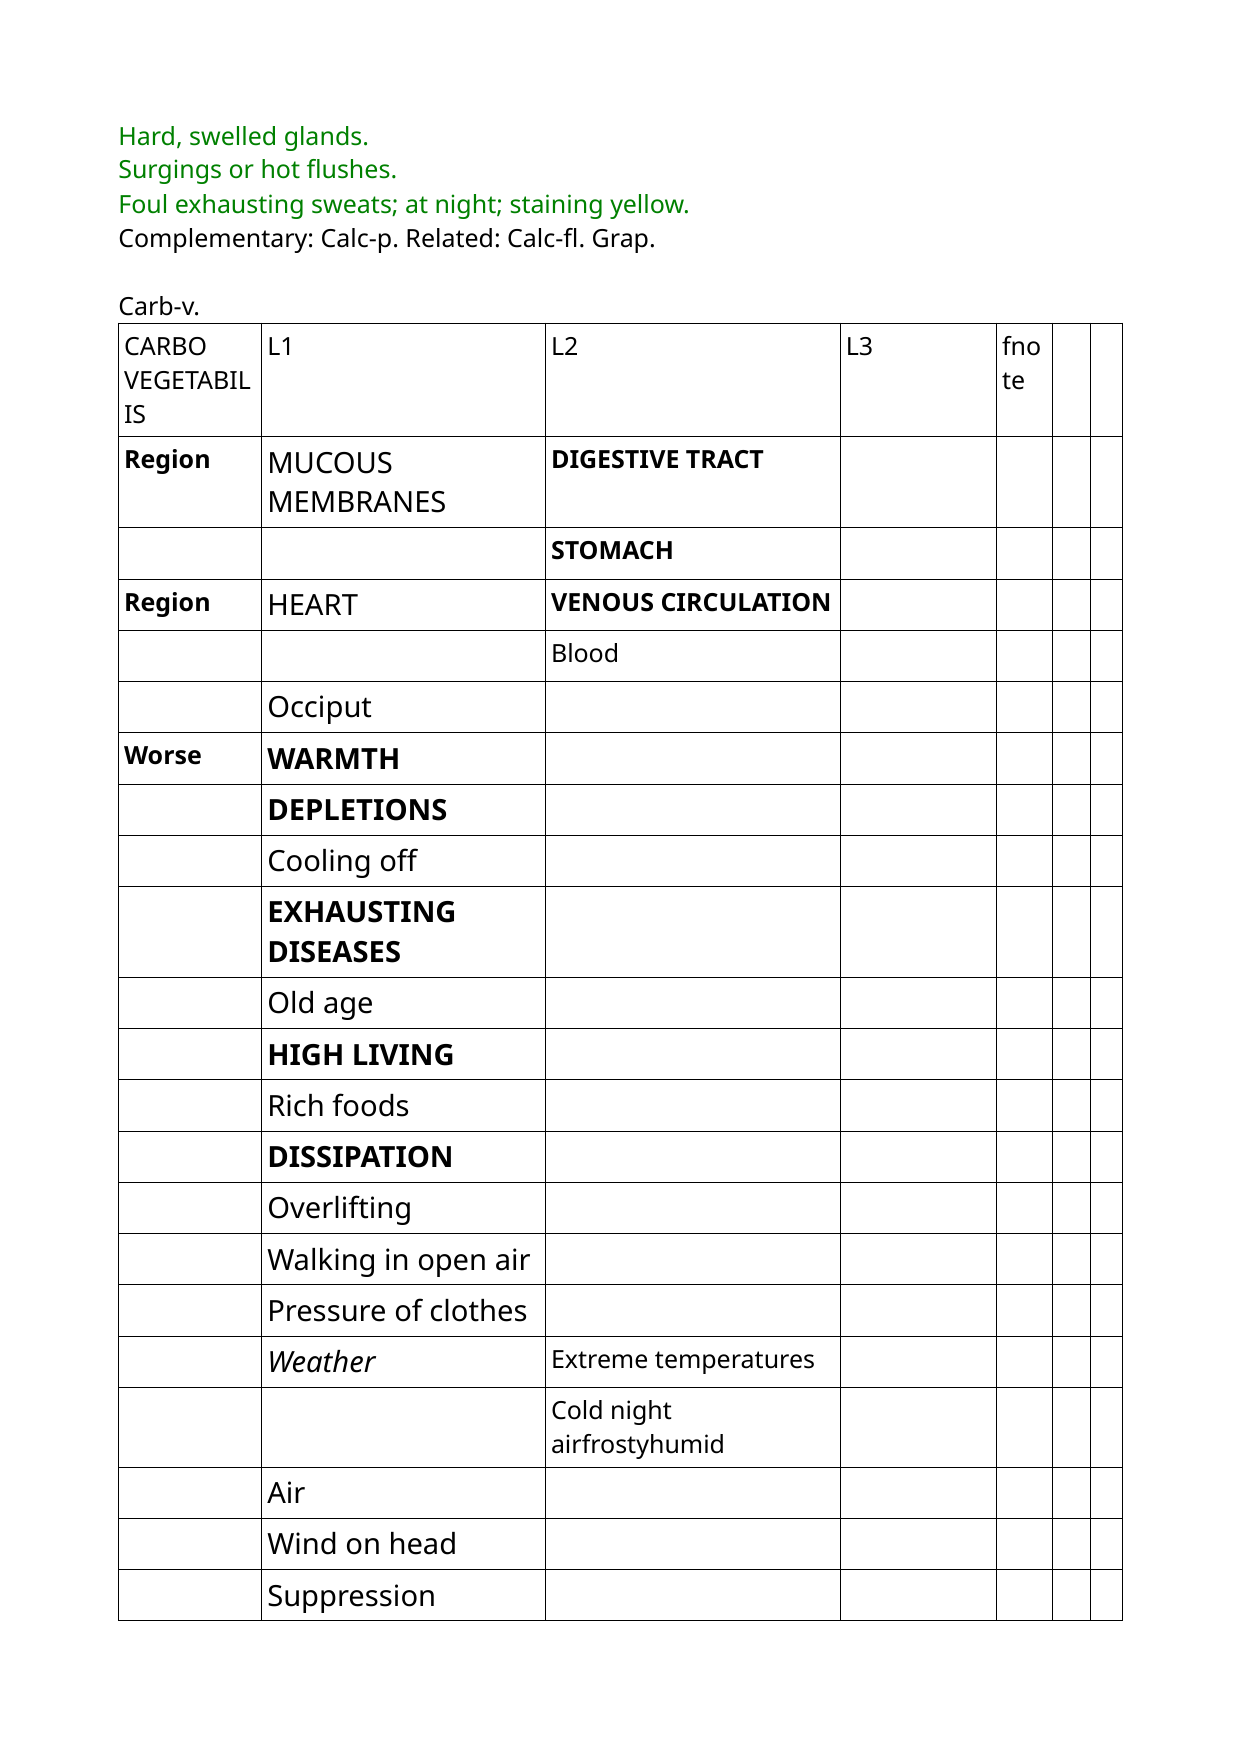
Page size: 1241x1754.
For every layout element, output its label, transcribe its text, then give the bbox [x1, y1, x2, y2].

table_cell [119, 1080, 261, 1131]
table_cell [841, 1468, 996, 1518]
table_cell [1053, 733, 1090, 783]
table_cell [997, 1285, 1052, 1336]
table_cell [119, 1337, 261, 1387]
table_cell [119, 682, 261, 732]
table_cell [546, 1468, 840, 1518]
table_cell [1091, 1234, 1122, 1284]
table_cell HIGH LIVING [262, 1029, 545, 1079]
table_cell [1091, 1080, 1122, 1131]
table_header L1 [262, 324, 545, 436]
table_cell [119, 1234, 261, 1284]
table_cell [1091, 1183, 1122, 1233]
table_cell [1053, 682, 1090, 732]
table_cell Blood [546, 631, 840, 681]
table_cell Extreme temperatures [546, 1337, 840, 1387]
table_cell [1053, 1337, 1090, 1387]
table_cell [1053, 1234, 1090, 1284]
table_cell VENOUS CIRCULATION [546, 580, 840, 630]
table_cell [119, 836, 261, 886]
table_cell [1091, 580, 1122, 630]
table_cell Suppression [262, 1570, 545, 1620]
table_cell Worse [119, 733, 261, 783]
table_cell DEPLETIONS [262, 785, 545, 835]
table_cell [119, 1132, 261, 1182]
table_cell Cooling off [262, 836, 545, 886]
table_cell [841, 528, 996, 578]
table_cell [1091, 528, 1122, 578]
table_cell Overlifting [262, 1183, 545, 1233]
table_cell [546, 1029, 840, 1079]
table_header fnote [997, 324, 1052, 436]
table_cell [841, 631, 996, 681]
table_cell [841, 785, 996, 835]
table_cell [1053, 1570, 1090, 1620]
table_cell [997, 1234, 1052, 1284]
table_cell [1053, 528, 1090, 578]
table_cell STOMACH [546, 528, 840, 578]
table_cell [546, 836, 840, 886]
table_cell [119, 1285, 261, 1336]
table_cell Air [262, 1468, 545, 1518]
table_cell [841, 1337, 996, 1387]
table_cell [841, 1570, 996, 1620]
table_cell [546, 1080, 840, 1131]
table_cell [1091, 785, 1122, 835]
table_cell DISSIPATION [262, 1132, 545, 1182]
table_cell [841, 1029, 996, 1079]
table_cell [1091, 887, 1122, 977]
table_cell [546, 1570, 840, 1620]
table_cell [1091, 1337, 1122, 1387]
table_cell [119, 1519, 261, 1569]
table_cell [1053, 1080, 1090, 1131]
table_cell [997, 528, 1052, 578]
table_cell [841, 836, 996, 886]
table_cell [1091, 1388, 1122, 1467]
table_cell [997, 437, 1052, 527]
table_cell [997, 1468, 1052, 1518]
table_cell [1091, 631, 1122, 681]
table_cell [841, 1132, 996, 1182]
table_cell [1091, 1285, 1122, 1336]
table_cell [1091, 1132, 1122, 1182]
table_cell [841, 580, 996, 630]
table_cell [1091, 437, 1122, 527]
table_cell [546, 1519, 840, 1569]
table_cell Weather [262, 1337, 545, 1387]
table_cell [997, 1570, 1052, 1620]
table_cell MUCOUS MEMBRANES [262, 437, 545, 527]
table_cell [997, 978, 1052, 1028]
table_cell [997, 836, 1052, 886]
table_cell [1053, 836, 1090, 886]
table_cell [997, 631, 1052, 681]
table_cell [1091, 1468, 1122, 1518]
table_cell [1091, 1029, 1122, 1079]
table_cell [997, 733, 1052, 783]
table_cell [1091, 682, 1122, 732]
table_cell [119, 1029, 261, 1079]
table_cell [546, 978, 840, 1028]
table_cell [841, 437, 996, 527]
table_cell Old age [262, 978, 545, 1028]
table_cell [841, 887, 996, 977]
table_cell Occiput [262, 682, 545, 732]
table_cell [1053, 437, 1090, 527]
table_cell [1053, 1285, 1090, 1336]
table_cell [997, 887, 1052, 977]
table_cell [841, 1519, 996, 1569]
text Complementary: Calc-p. Related: Calc-fl. Grap. [118, 220, 1122, 254]
table_cell [1053, 1029, 1090, 1079]
table_cell [1053, 631, 1090, 681]
table_cell [119, 978, 261, 1028]
table_cell [546, 785, 840, 835]
table_cell [997, 1519, 1052, 1569]
text Hard, swelled glands. [118, 118, 1122, 152]
table_cell DIGESTIVE TRACT [546, 437, 840, 527]
table_cell Region [119, 437, 261, 527]
table_cell [262, 528, 545, 578]
table_cell HEART [262, 580, 545, 630]
table_cell [119, 1570, 261, 1620]
table_header L3 [841, 324, 996, 436]
table_cell [997, 580, 1052, 630]
table_cell Walking in open air [262, 1234, 545, 1284]
table_cell [997, 1183, 1052, 1233]
table_cell WARMTH [262, 733, 545, 783]
table_cell [1053, 978, 1090, 1028]
table_cell Rich foods [262, 1080, 545, 1131]
table_cell [119, 528, 261, 578]
table_cell [546, 887, 840, 977]
table_cell [1091, 1519, 1122, 1569]
table_header [1053, 324, 1090, 436]
table_cell Cold night airfrostyhumid [546, 1388, 840, 1467]
table_cell [1053, 580, 1090, 630]
table_cell Region [119, 580, 261, 630]
table_cell Wind on head [262, 1519, 545, 1569]
table_cell [997, 682, 1052, 732]
table_cell Pressure of clothes [262, 1285, 545, 1336]
text Carb-v. [118, 288, 1122, 322]
table_cell [546, 733, 840, 783]
table_cell [841, 1285, 996, 1336]
table_cell [1053, 1388, 1090, 1467]
table_cell [119, 1183, 261, 1233]
table_cell [997, 785, 1052, 835]
table_cell [546, 1183, 840, 1233]
table_cell [119, 631, 261, 681]
table_cell [997, 1080, 1052, 1131]
table_cell [841, 733, 996, 783]
text Foul exhausting sweats; at night; staining yellow. [118, 186, 1122, 220]
table_cell [546, 1234, 840, 1284]
table_cell [841, 1388, 996, 1467]
table_cell EXHAUSTING DISEASES [262, 887, 545, 977]
table_cell [997, 1388, 1052, 1467]
text Surgings or hot flushes. [118, 152, 1122, 186]
table_cell [1053, 1468, 1090, 1518]
table_header [1091, 324, 1122, 436]
table_cell [119, 785, 261, 835]
table_cell [997, 1337, 1052, 1387]
table_cell [841, 1183, 996, 1233]
table_cell [1053, 1132, 1090, 1182]
table_cell [997, 1029, 1052, 1079]
table_cell [1053, 1183, 1090, 1233]
table_cell [1091, 733, 1122, 783]
table_cell [841, 1234, 996, 1284]
table_cell [546, 1285, 840, 1336]
table_cell [119, 1468, 261, 1518]
table_cell [119, 887, 261, 977]
table_cell [841, 1080, 996, 1131]
table_cell [1053, 887, 1090, 977]
table_cell [997, 1132, 1052, 1182]
table_cell [262, 1388, 545, 1467]
table_header CARBO VEGETABILIS [119, 324, 261, 436]
table_cell [1053, 785, 1090, 835]
table_cell [119, 1388, 261, 1467]
table_cell [1091, 978, 1122, 1028]
table_cell [1091, 1570, 1122, 1620]
table_cell [262, 631, 545, 681]
table_cell [546, 682, 840, 732]
table_cell [1053, 1519, 1090, 1569]
table_cell [841, 682, 996, 732]
table_cell [841, 978, 996, 1028]
table_cell [1091, 836, 1122, 886]
table_cell [546, 1132, 840, 1182]
table_header L2 [546, 324, 840, 436]
